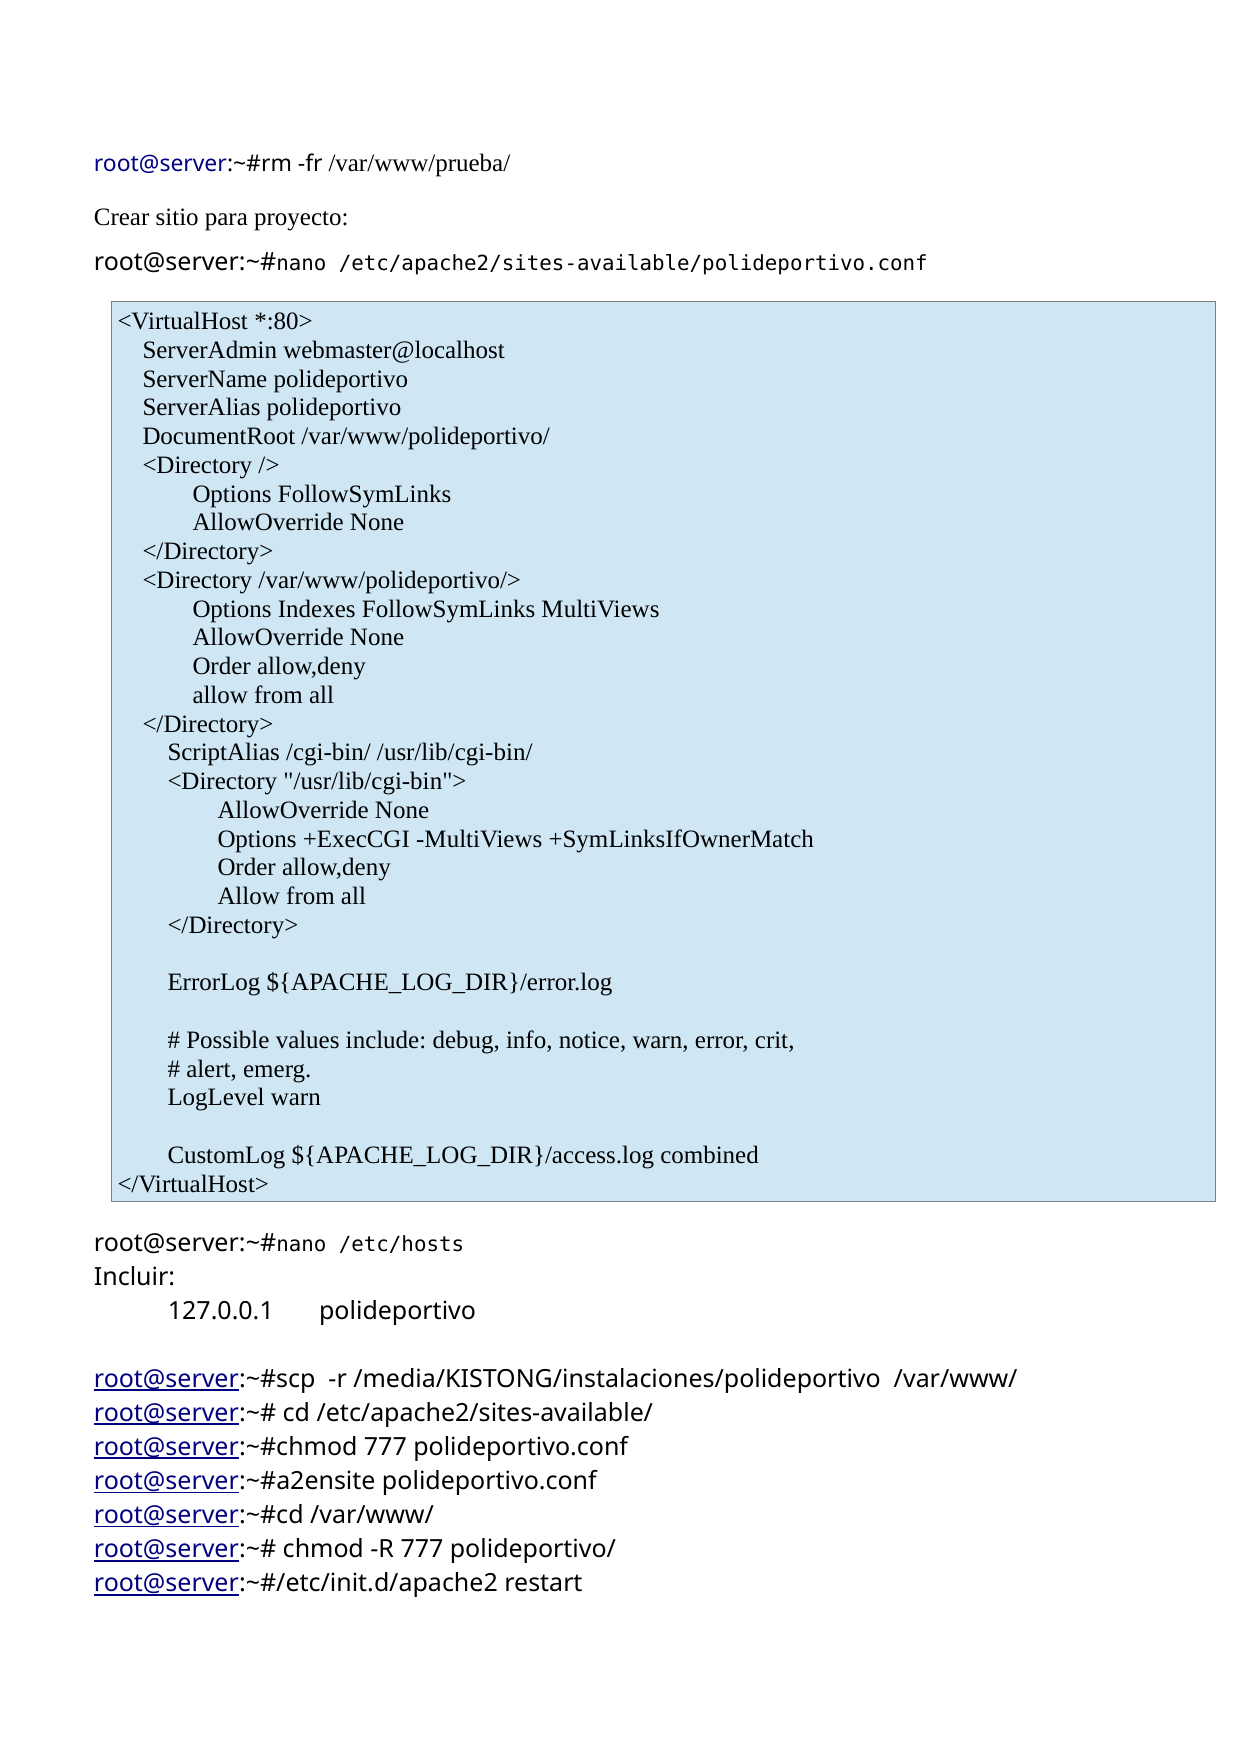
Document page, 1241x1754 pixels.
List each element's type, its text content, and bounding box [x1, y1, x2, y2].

text root@server:~#a2ensite polideportivo.conf [94, 1463, 1144, 1497]
text Crear sitio para proyecto: [94, 202, 1144, 231]
text root@server:~#nano /etc/hosts [94, 1224, 1144, 1258]
text root@server:~# cd /etc/apache2/sites-available/ [94, 1394, 1144, 1429]
text root@server:~#scp -r /media/KISTONG/instalaciones/polideportivo /var/www/ [94, 1361, 1144, 1394]
text 127.0.0.1 polideportivo [94, 1292, 1144, 1326]
text root@server:~#rm -fr /var/www/prueba/ [94, 147, 1144, 178]
text root@server:~#nano /etc/apache2/sites-available/polideportivo.conf [94, 244, 1144, 278]
text root@server:~# chmod -R 777 polideportivo/ [94, 1531, 1144, 1565]
text root@server:~#chmod 777 polideportivo.conf [94, 1429, 1144, 1463]
text root@server:~#cd /var/www/ [94, 1497, 1144, 1531]
text Incluir: [94, 1258, 1144, 1292]
text root@server:~#/etc/init.d/apache2 restart [94, 1565, 1144, 1599]
